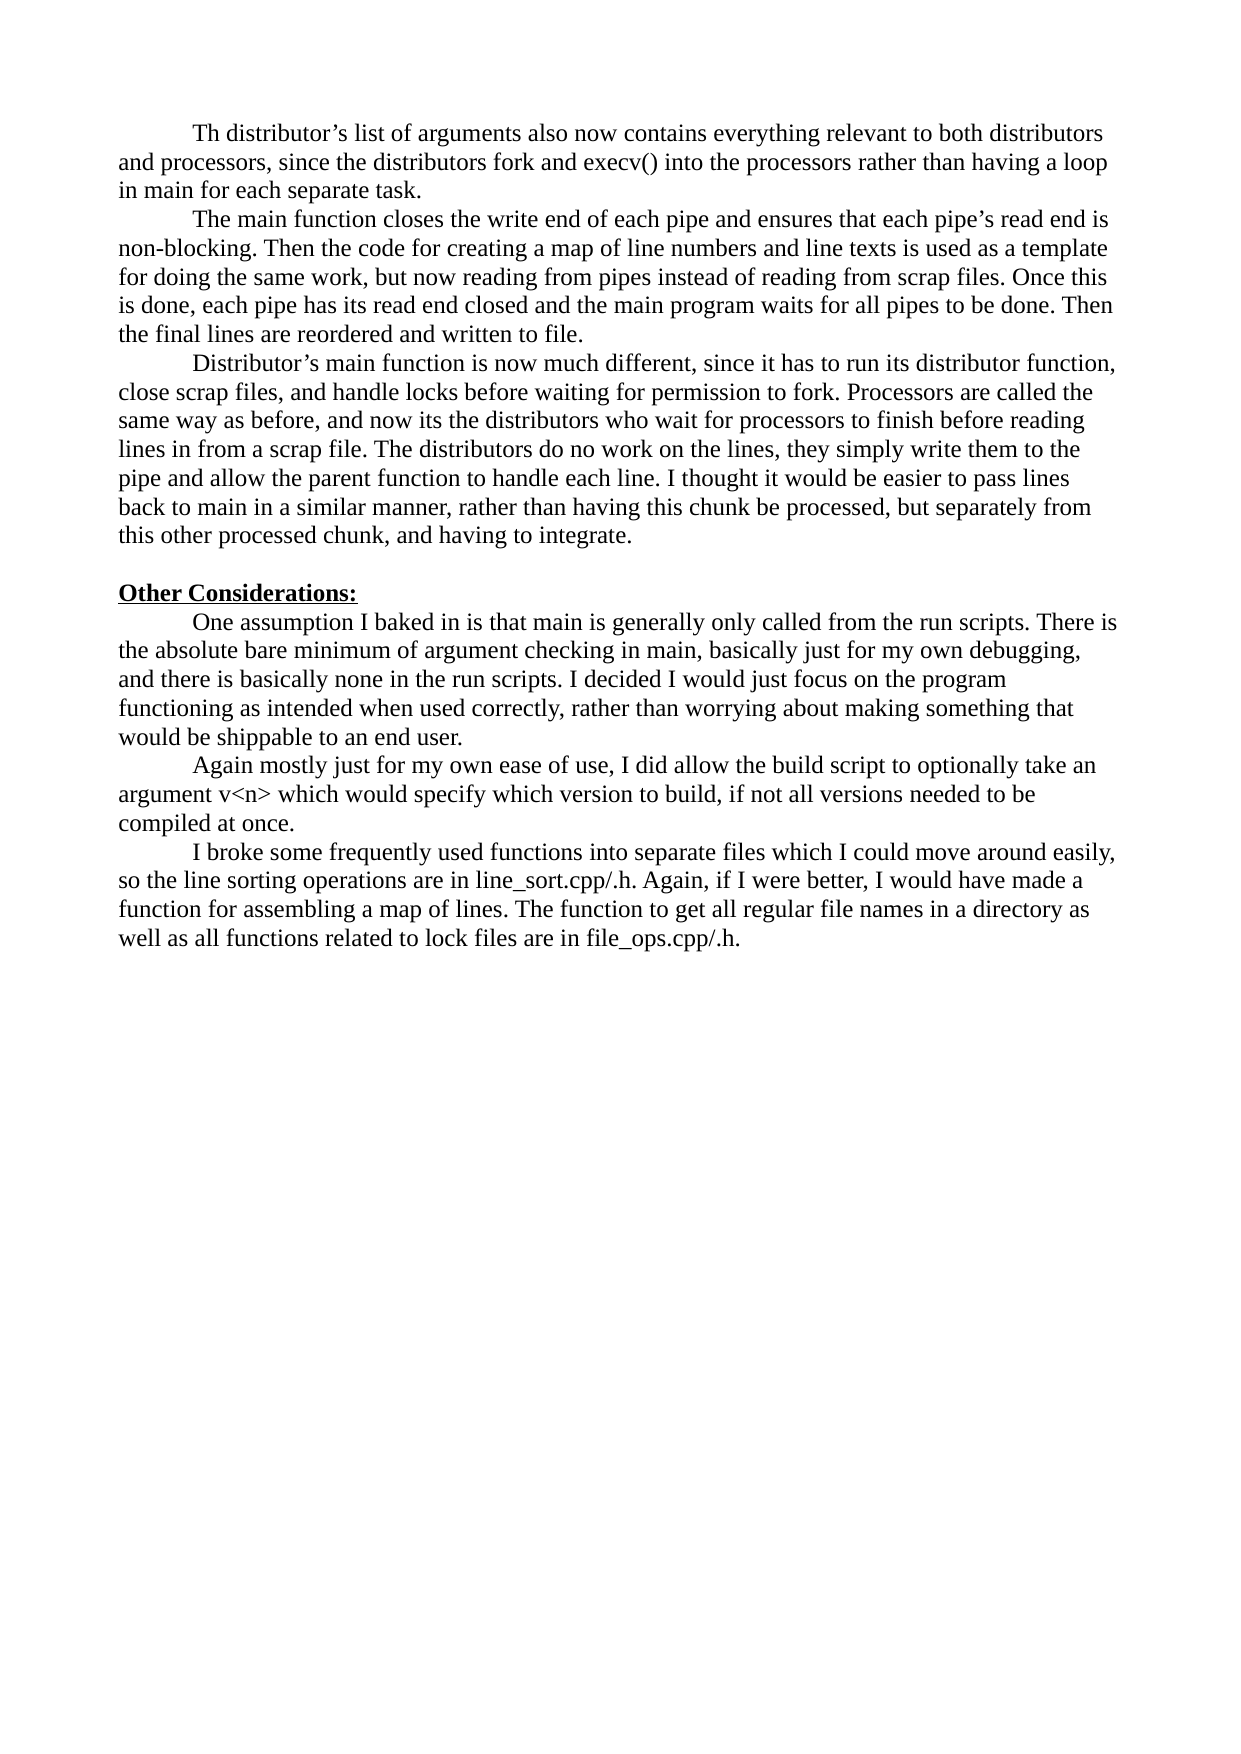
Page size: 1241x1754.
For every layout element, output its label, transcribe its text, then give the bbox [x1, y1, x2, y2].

text The main function closes the write end of each pipe and ensures that each pipe’s read end is non-blocking. Then the code for creating a map of line numbers and line texts is used as a template for doing the same work, but now reading from pipes instead of reading from scrap files. Once this is done, each pipe has its read end closed and the main program waits for all pipes to be done. Then the final lines are reordered and written to file. [118, 204, 1122, 348]
text Again mostly just for my own ease of use, I did allow the build script to optionally take an argument v<n> which would specify which version to build, if not all versions needed to be compiled at once. [118, 751, 1122, 837]
text One assumption I baked in is that main is generally only called from the run scripts. There is the absolute bare minimum of argument checking in main, basically just for my own debugging, and there is basically none in the run scripts. I decided I would just focus on the program functioning as intended when used correctly, rather than worrying about making something that would be shippable to an end user. [118, 607, 1122, 751]
text I broke some frequently used functions into separate files which I could move around easily, so the line sorting operations are in line_sort.cpp/.h. Again, if I were better, I would have made a function for assembling a map of lines. The function to get all regular file names in a directory as well as all functions related to lock files are in file_ops.cpp/.h. [118, 837, 1122, 952]
text Distributor’s main function is now much different, since it has to run its distributor function, close scrap files, and handle locks before waiting for permission to fork. Processors are called the same way as before, and now its the distributors who wait for processors to finish before reading lines in from a scrap file. The distributors do no work on the lines, they simply write them to the pipe and allow the parent function to handle each line. I thought it would be easier to pass lines back to main in a similar manner, rather than having this chunk be processed, but separately from this other processed chunk, and having to integrate. [118, 348, 1122, 549]
text Other Considerations: [118, 578, 1122, 607]
text Th distributor’s list of arguments also now contains everything relevant to both distributors and processors, since the distributors fork and execv() into the processors rather than having a loop in main for each separate task. [118, 118, 1122, 204]
